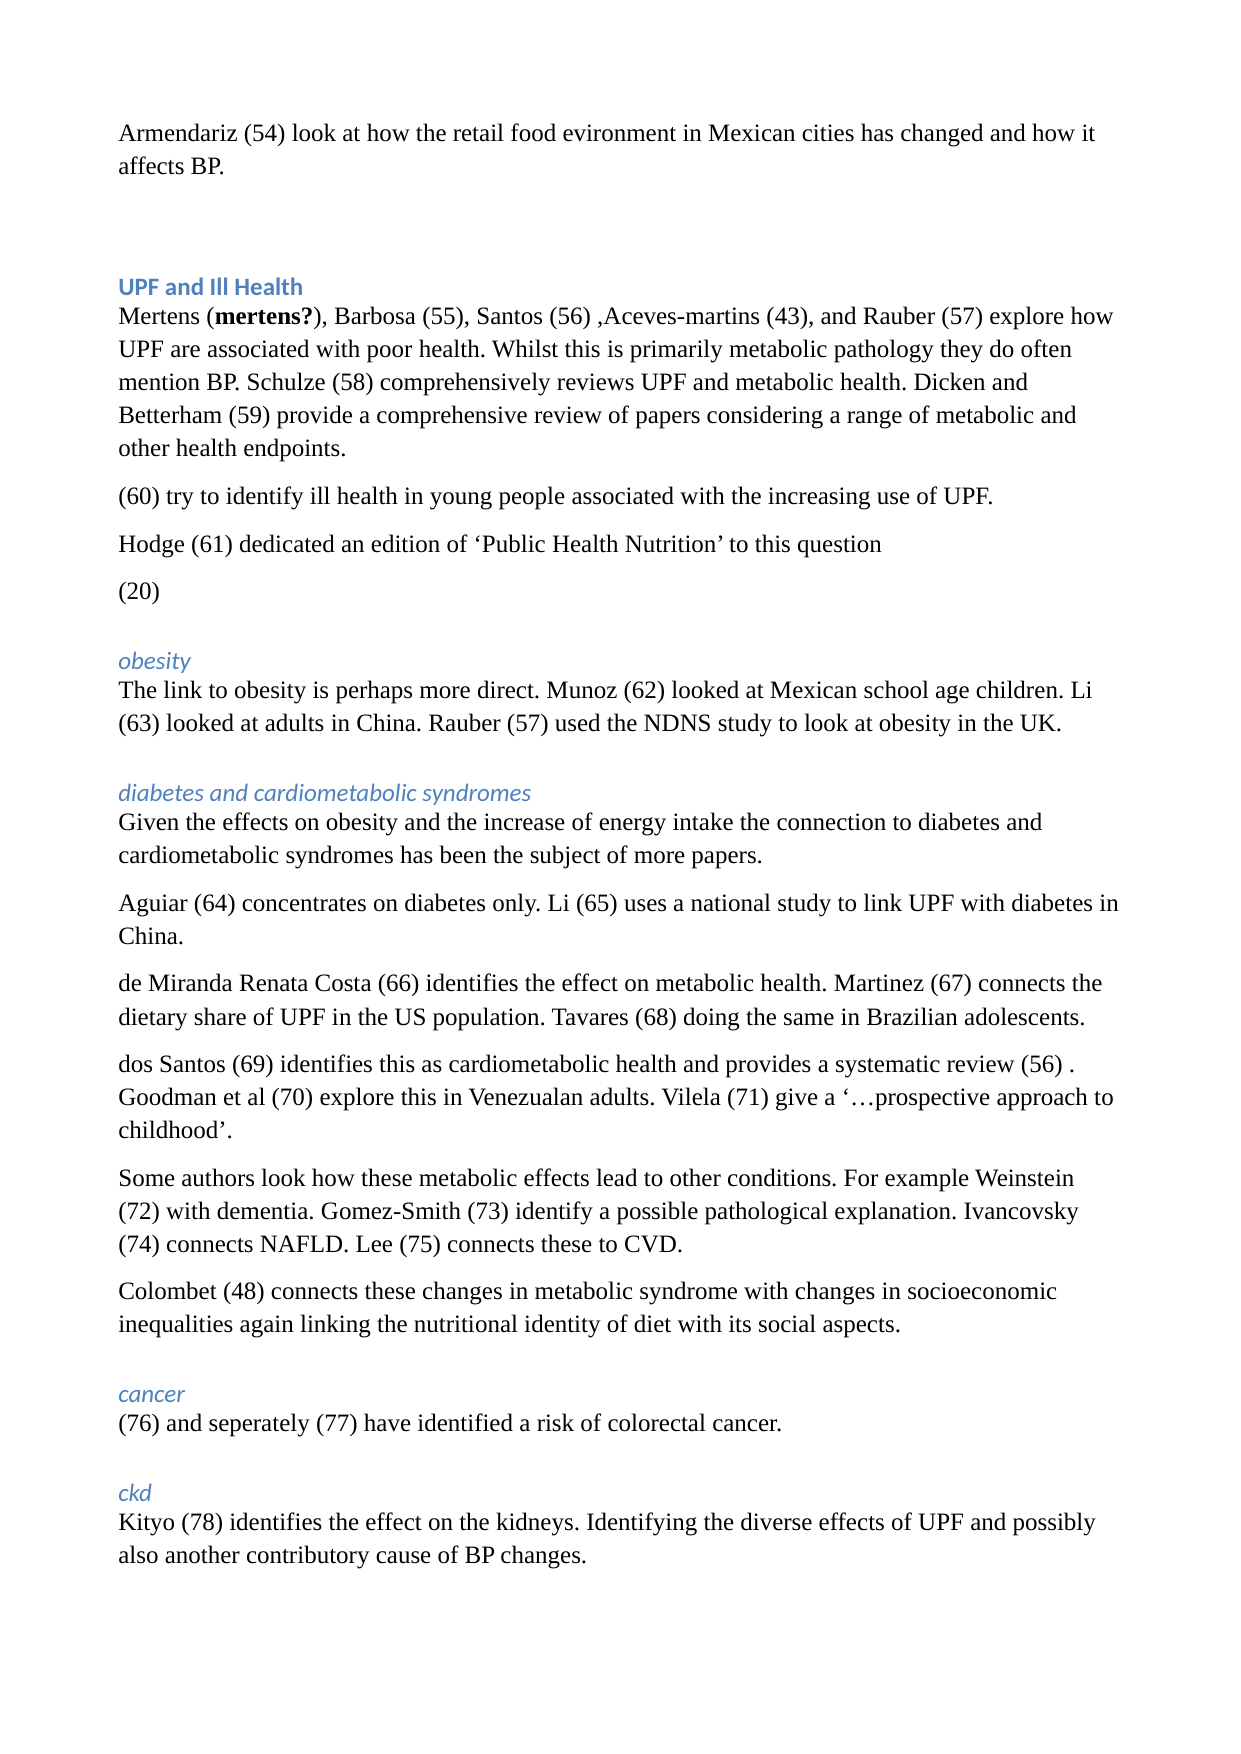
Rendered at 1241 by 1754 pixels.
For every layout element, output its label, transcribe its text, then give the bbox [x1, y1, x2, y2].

text Aguiar (64) concentrates on diabetes only. Li (65) uses a national study to link UPF with diabetes in China. [118, 888, 1122, 950]
text (60) try to identify ill health in young people associated with the increasing use of UPF. [118, 481, 1122, 510]
text (20) [118, 576, 1122, 605]
text Given the effects on obesity and the increase of energy intake the connection to diabetes and cardiometabolic syndromes has been the subject of more papers. [118, 807, 1122, 869]
subtitle diabetes and cardiometabolic syndromes [118, 777, 1122, 807]
subtitle obesity [118, 645, 1122, 675]
text Mertens (mertens?), Barbosa (55), Santos (56) ,Aceves-martins (43), and Rauber (57) explore how UPF are associated with poor health. Whilst this is primarily metabolic pathology they do often mention BP. Schulze (58) comprehensively reviews UPF and metabolic health. Dicken and Betterham (59) provide a comprehensive review of papers considering a range of metabolic and other health endpoints. [118, 301, 1122, 462]
text de Miranda Renata Costa (66) identifies the effect on metabolic health. Martinez (67) connects the dietary share of UPF in the US population. Tavares (68) doing the same in Brazilian adolescents. [118, 968, 1122, 1030]
text The link to obesity is perhaps more direct. Munoz (62) looked at Mexican school age children. Li (63) looked at adults in China. Rauber (57) used the NDNS study to look at obesity in the UK. [118, 675, 1122, 737]
text Armendariz (54) look at how the retail food evironment in Mexican cities has changed and how it affects BP. [118, 118, 1122, 180]
text Hodge (61) dedicated an edition of ‘Public Health Nutrition’ to this question [118, 529, 1122, 557]
text Kityo (78) identifies the effect on the kidneys. Identifying the diverse effects of UPF and possibly also another contributory cause of BP changes. [118, 1507, 1122, 1569]
text Some authors look how these metabolic effects lead to other conditions. For example Weinstein (72) with dementia. Gomez-Smith (73) identify a possible pathological explanation. Ivancovsky (74) connects NAFLD. Lee (75) connects these to CVD. [118, 1163, 1122, 1258]
subtitle UPF and Ill Health [118, 271, 1122, 301]
subtitle ckd [118, 1477, 1122, 1507]
text (76) and seperately (77) have identified a risk of colorectal cancer. [118, 1408, 1122, 1437]
subtitle cancer [118, 1378, 1122, 1408]
text dos Santos (69) identifies this as cardiometabolic health and provides a systematic review (56) . Goodman et al (70) explore this in Venezualan adults. Vilela (71) give a ‘…prospective approach to childhood’. [118, 1049, 1122, 1144]
text Colombet (48) connects these changes in metabolic syndrome with changes in socioeconomic inequalities again linking the nutritional identity of diet with its social aspects. [118, 1276, 1122, 1338]
